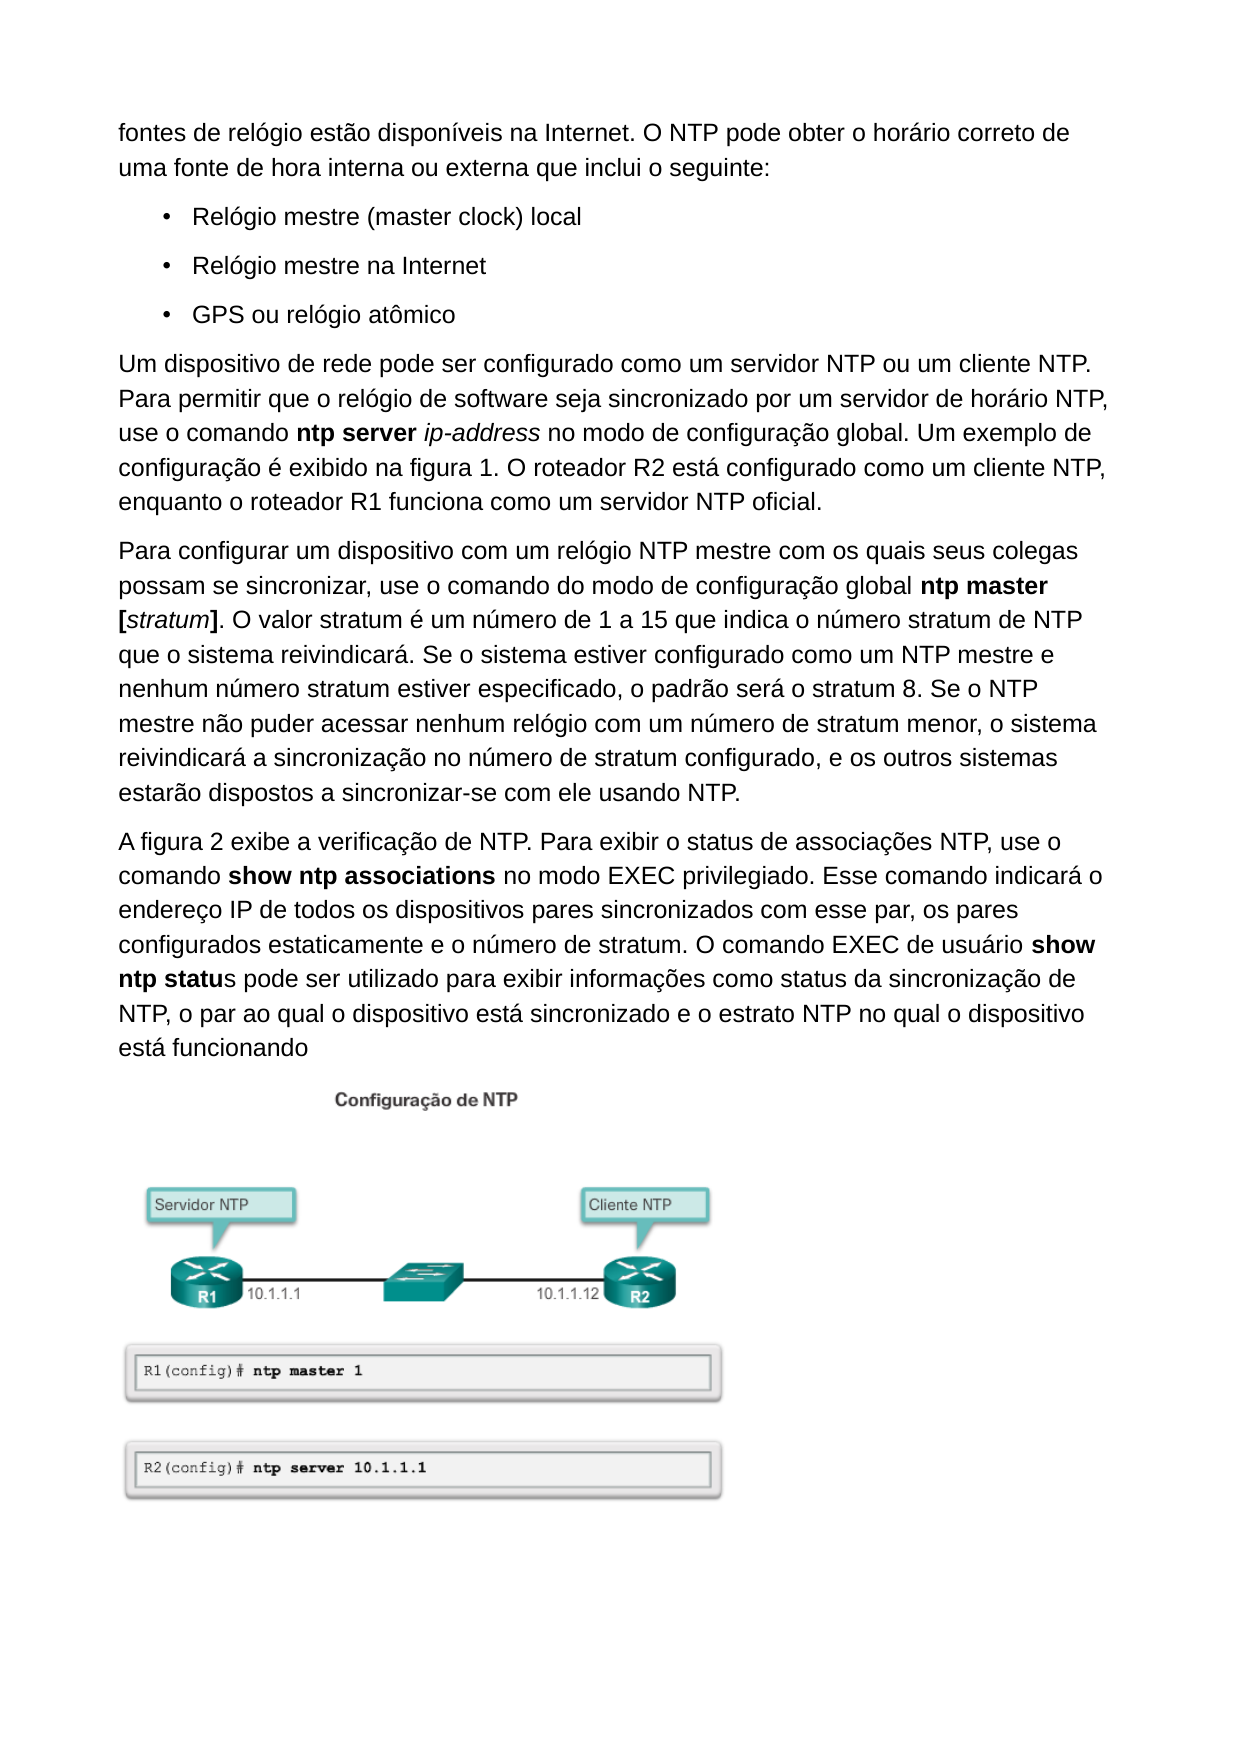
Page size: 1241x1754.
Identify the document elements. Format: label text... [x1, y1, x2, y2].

list GPS ou relógio atômico [162, 300, 1122, 329]
text Para configurar um dispositivo com um relógio NTP mestre com os quais seus colegas possam se sincronizar, use o comando do modo de configuração global ntp master [stratum]. O valor stratum é um número de 1 a 15 que indica o número stratum de NTP que o sistema reivindicará. Se o sistema estiver configurado como um NTP mestre e nenhum número stratum estiver especificado, o padrão será o stratum 8. Se o NTP mestre não puder acessar nenhum relógio com um número de stratum menor, o sistema reivindicará a sincronização no número de stratum configurado, e os outros sistemas estarão dispostos a sincronizar-se com ele usando NTP. [118, 536, 1122, 806]
list Relógio mestre na Internet [162, 251, 1122, 280]
text A figura 2 exibe a verificação de NTP. Para exibir o status de associações NTP, use o comando show ntp associations no modo EXEC privilegiado. Esse comando indicará o endereço IP de todos os dispositivos pares sincronizados com esse par, os pares configurados estaticamente e o número de stratum. O comando EXEC de usuário show ntp status pode ser utilizado para exibir informações como status da sincronização de NTP, o par ao qual o dispositivo está sincronizado e o estrato NTP no qual o dispositivo está funcionando [118, 827, 1122, 1062]
list Relógio mestre (master clock) local [162, 202, 1122, 231]
picture [118, 1082, 736, 1507]
text fontes de relógio estão disponíveis na Internet. O NTP pode obter o horário correto de uma fonte de hora interna ou externa que inclui o seguinte: [118, 118, 1122, 181]
text Um dispositivo de rede pode ser configurado como um servidor NTP ou um cliente NTP. Para permitir que o relógio de software seja sincronizado por um servidor de horário NTP, use o comando ntp server ip-address no modo de configuração global. Um exemplo de configuração é exibido na figura 1. O roteador R2 está configurado como um cliente NTP, enquanto o roteador R1 funciona como um servidor NTP oficial. [118, 349, 1122, 516]
